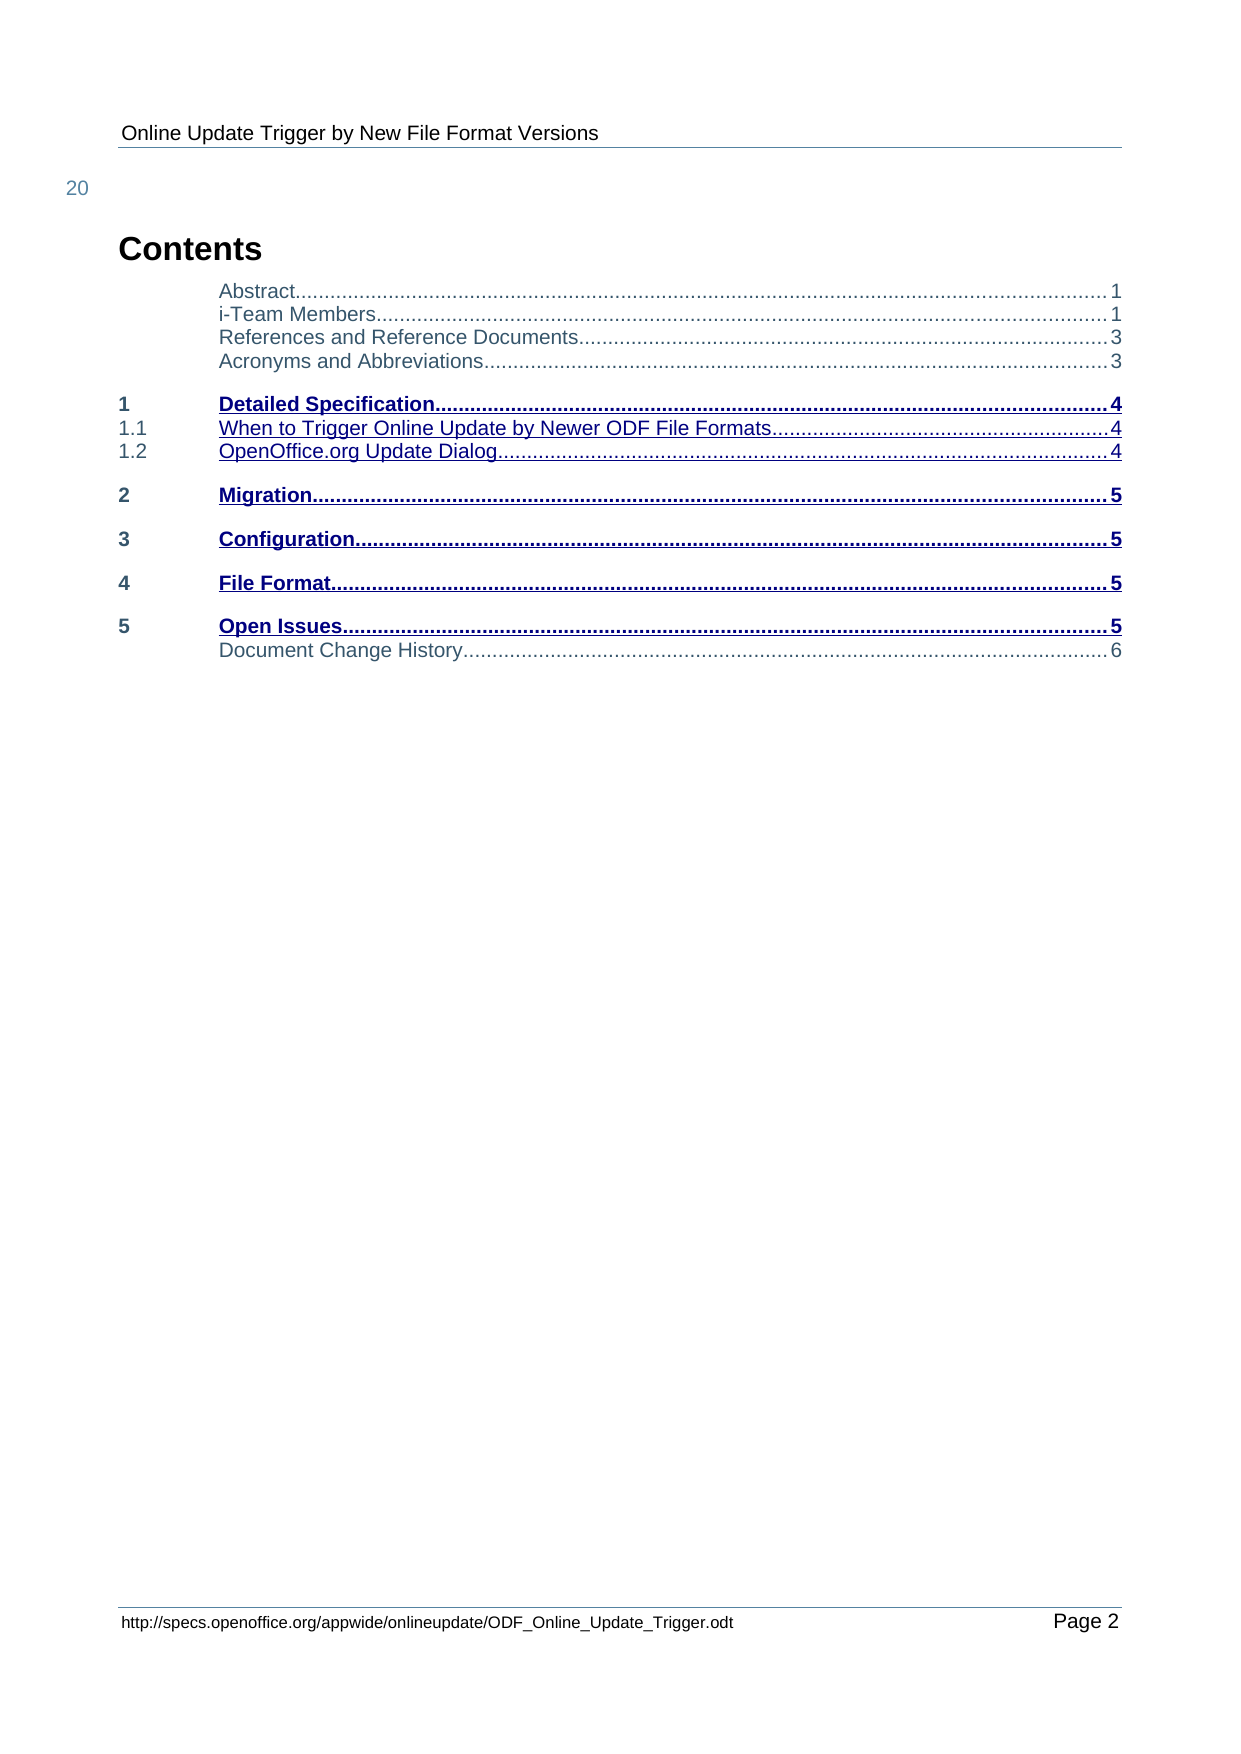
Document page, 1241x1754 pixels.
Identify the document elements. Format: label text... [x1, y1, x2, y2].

text Acronyms and Abbreviations 3 [118, 349, 1122, 372]
text 1.1 When to Trigger Online Update by Newer ODF File Formats 4 [118, 416, 1122, 439]
text 5 Open Issues 5 [118, 615, 1122, 638]
text 1.2 OpenOffice.org Update Dialog 4 [118, 439, 1122, 463]
text 2 Migration 5 [118, 483, 1122, 507]
text i-Team Members 1 [118, 303, 1122, 326]
text References and Reference Documents 3 [118, 326, 1122, 349]
text 4 File Format 5 [118, 571, 1122, 594]
text 3 Configuration 5 [118, 527, 1122, 550]
text Document Change History 6 [118, 638, 1122, 661]
text Abstract 1 [118, 279, 1122, 303]
subtitle Contents [118, 230, 1122, 267]
text 1 Detailed Specification 4 [118, 393, 1122, 416]
